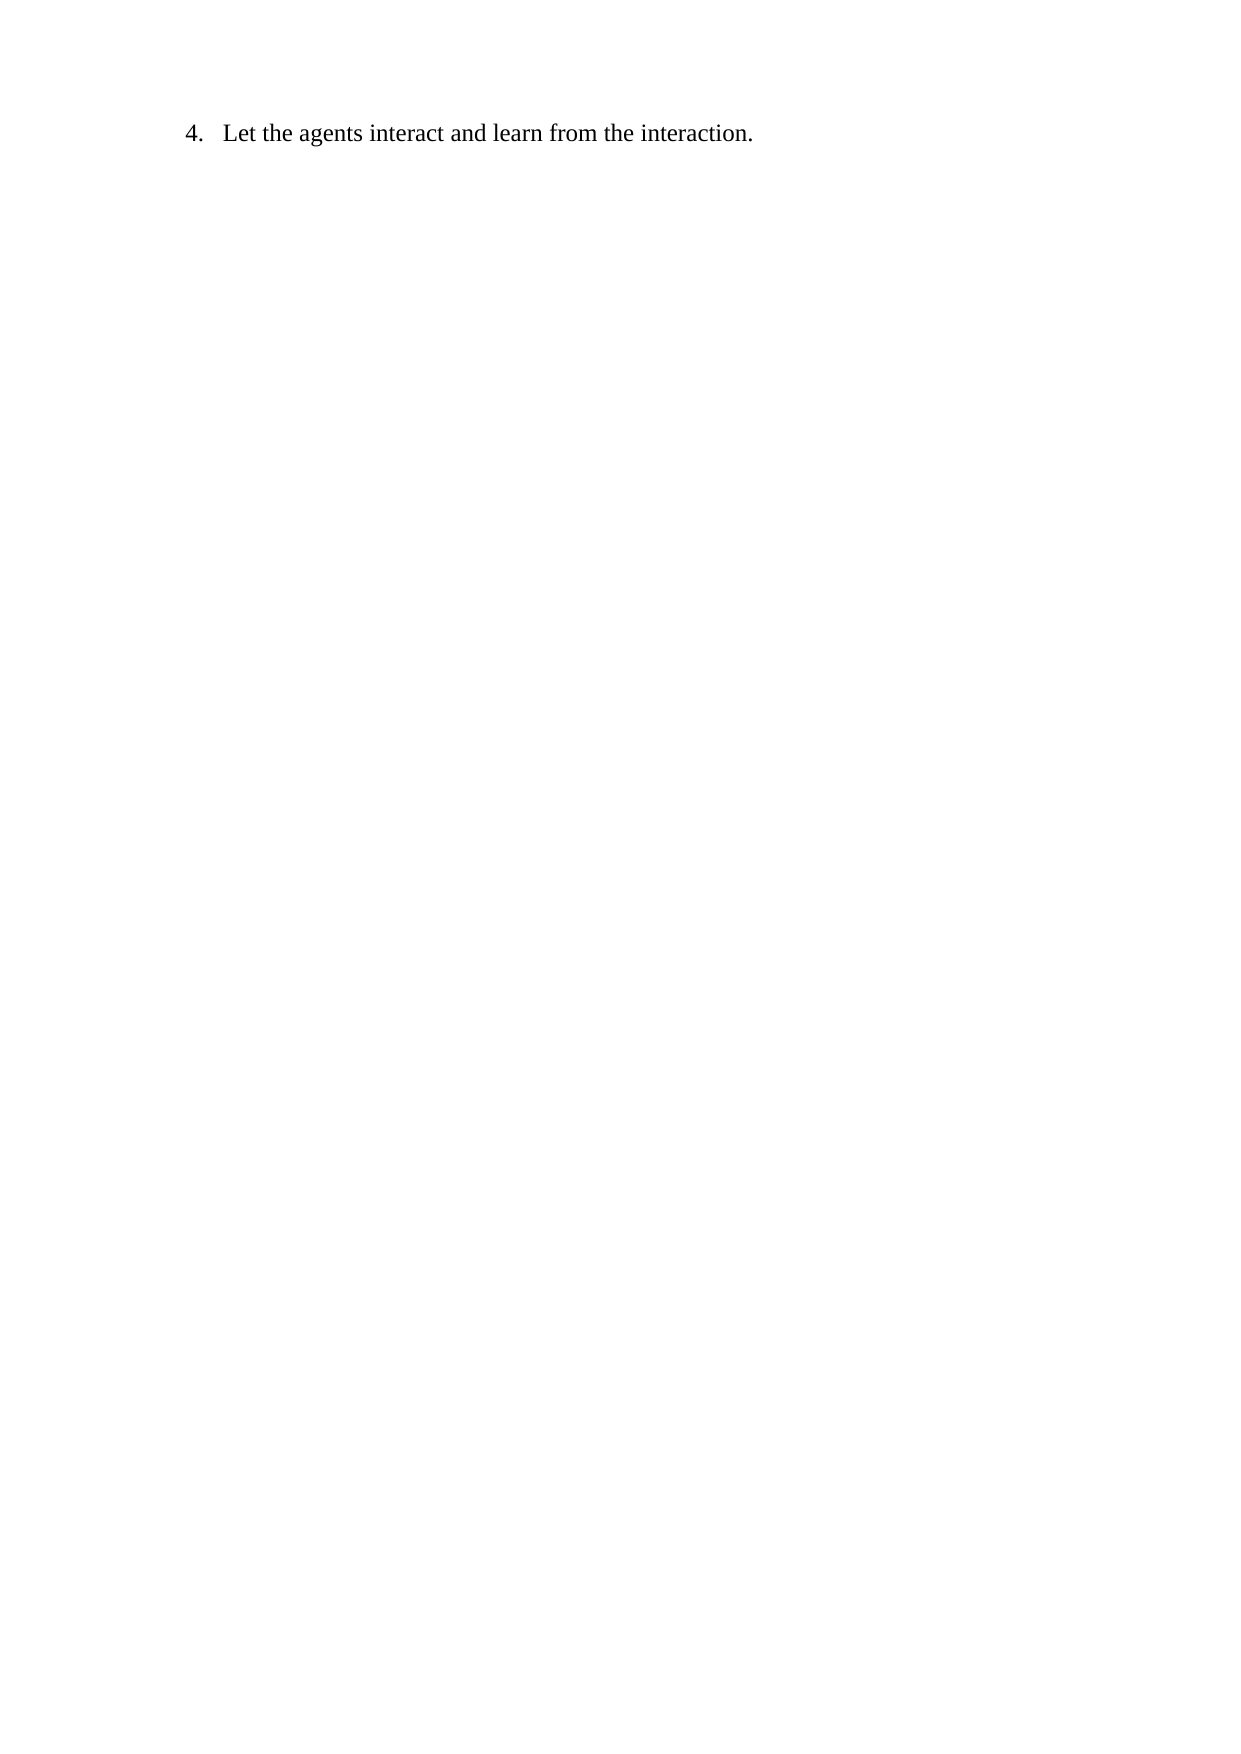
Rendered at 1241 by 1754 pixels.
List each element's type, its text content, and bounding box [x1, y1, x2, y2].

list Let the agents interact and learn from the interaction. [156, 118, 1122, 147]
